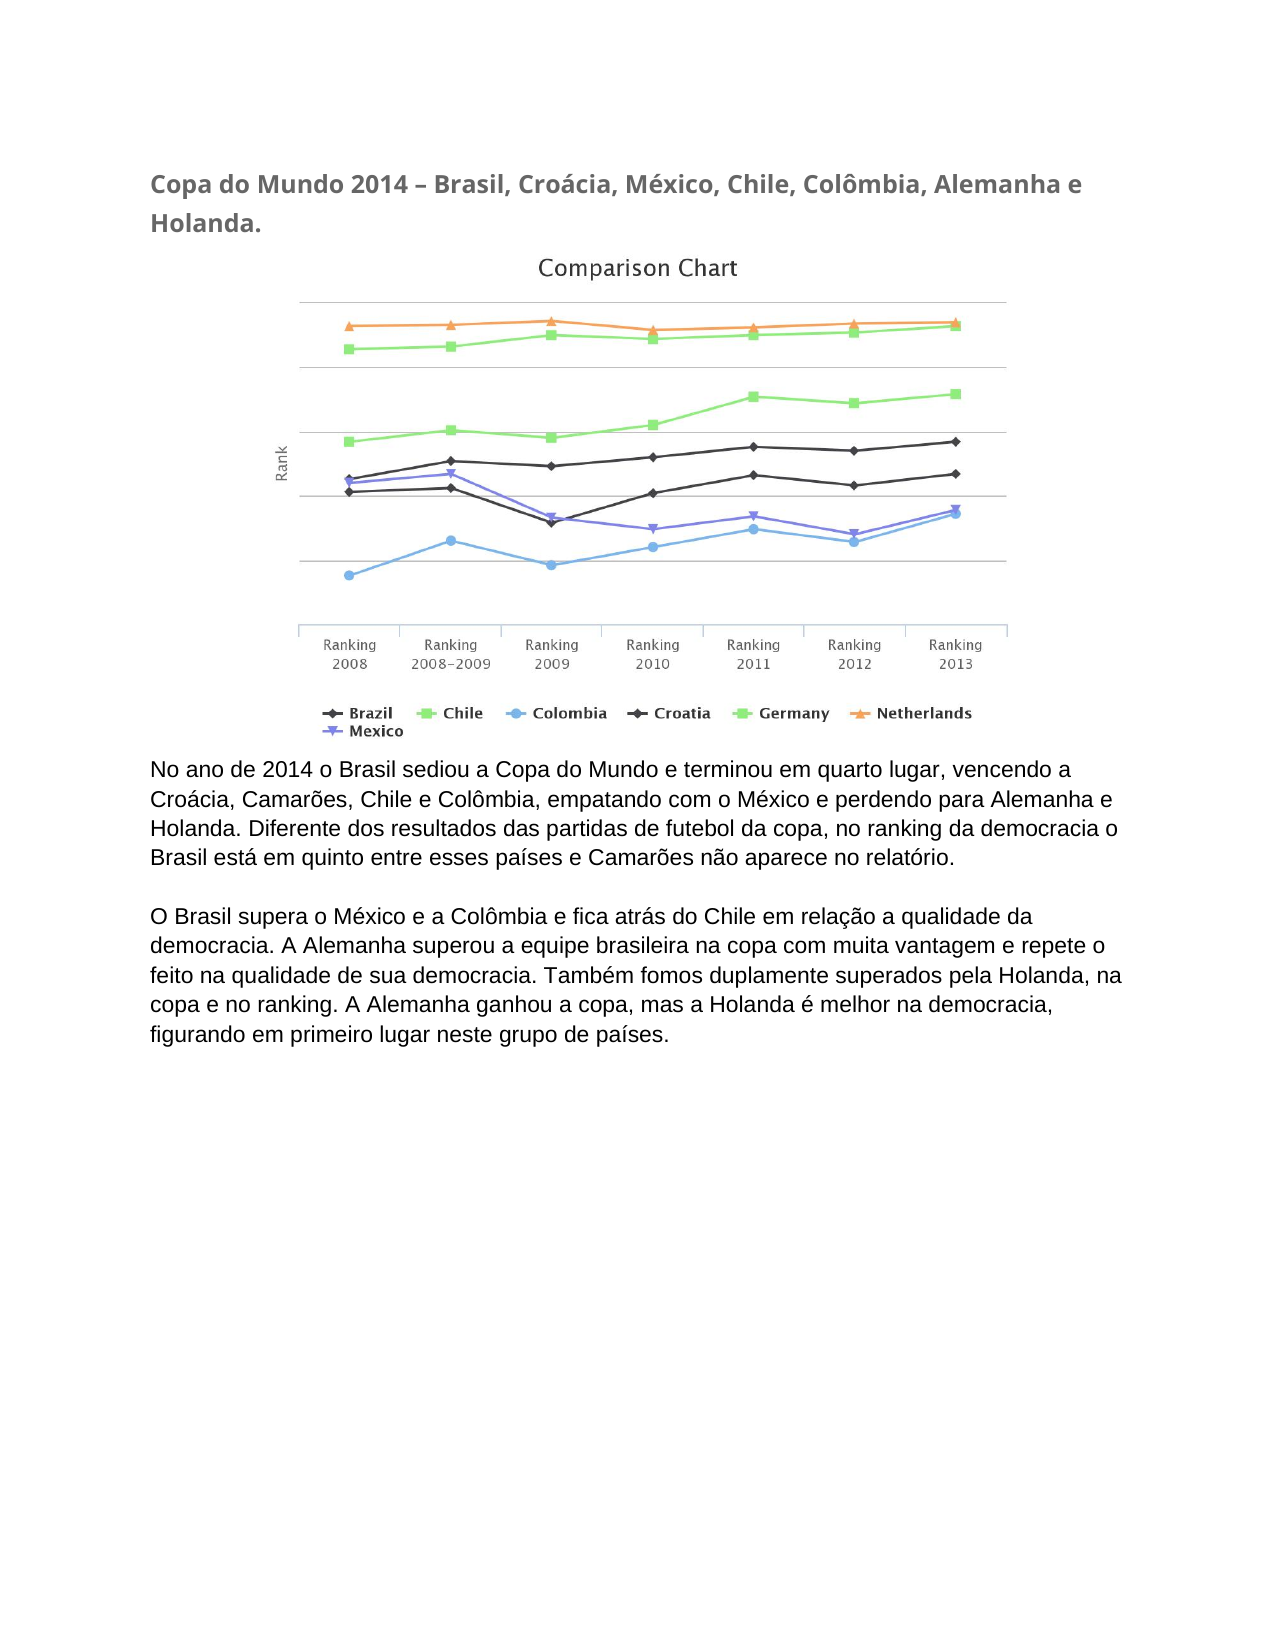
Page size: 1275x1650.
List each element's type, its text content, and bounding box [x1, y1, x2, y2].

subtitle Copa do Mundo 2014 – Brasil, Croácia, México, Chile, Colômbia, Alemanha e Holanda. [150, 167, 1125, 240]
text O Brasil supera o México e a Colômbia e fica atrás do Chile em relação a qualidade da democracia. A Alemanha superou a equipe brasileira na copa com muita vantagem e repete o feito na qualidade de sua democracia. Também fomos duplamente superados pela Holanda, na copa e no ranking. A Alemanha ganhou a copa, mas a Holanda é melhor na democracia, figurando em primeiro lugar neste grupo de países. [150, 904, 1125, 1047]
text No ano de 2014 o Brasil sediou a Copa do Mundo e terminou em quarto lugar, vencendo a Croácia, Camarões, Chile e Colômbia, empatando com o México e perdendo para Alemanha e Holanda. Diferente dos resultados das partidas de futebol da copa, no ranking da democracia o Brasil está em quinto entre esses países e Camarões não aparece no relatório. [150, 245, 1125, 871]
picture [256, 245, 1019, 754]
